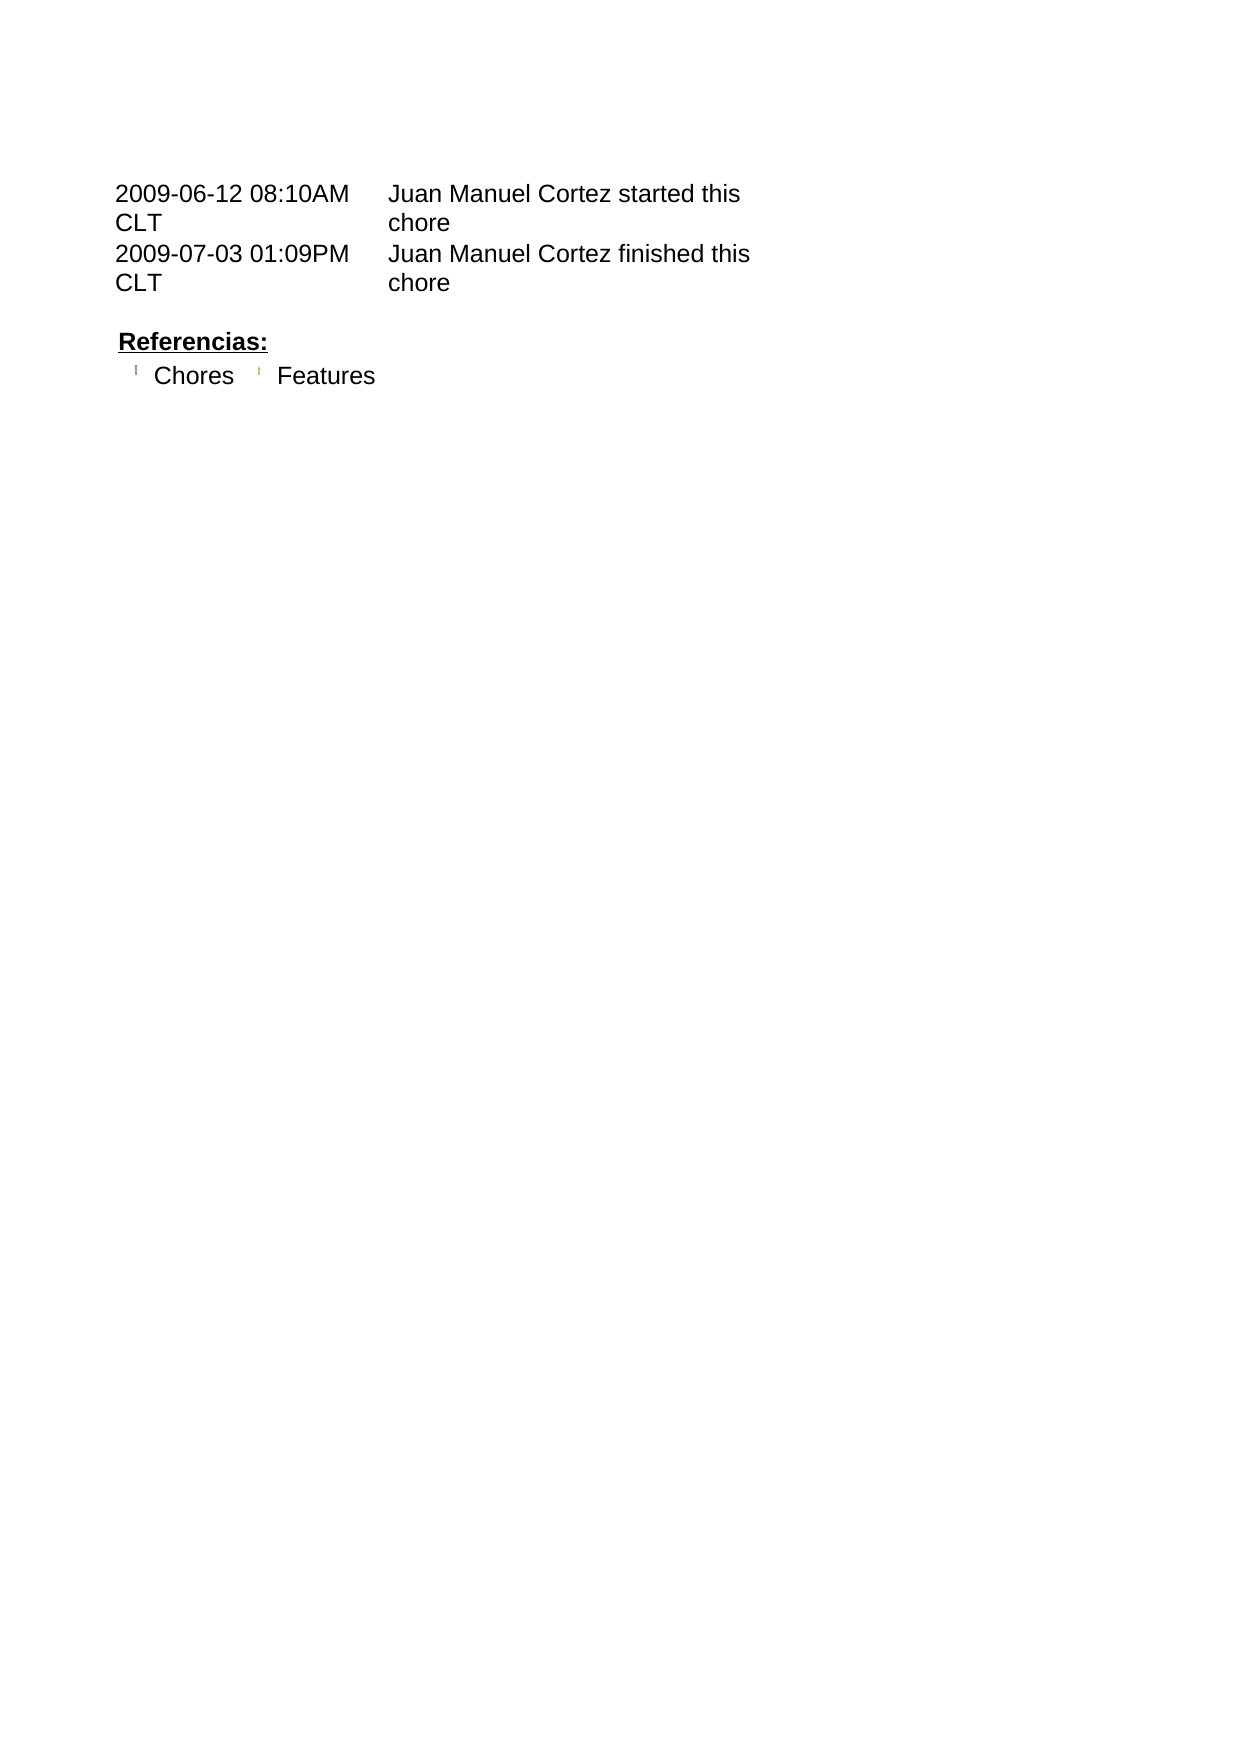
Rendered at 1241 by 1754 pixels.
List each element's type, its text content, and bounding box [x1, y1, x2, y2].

picture [134, 365, 138, 375]
text Referencias: Chores Features [118, 298, 1122, 389]
